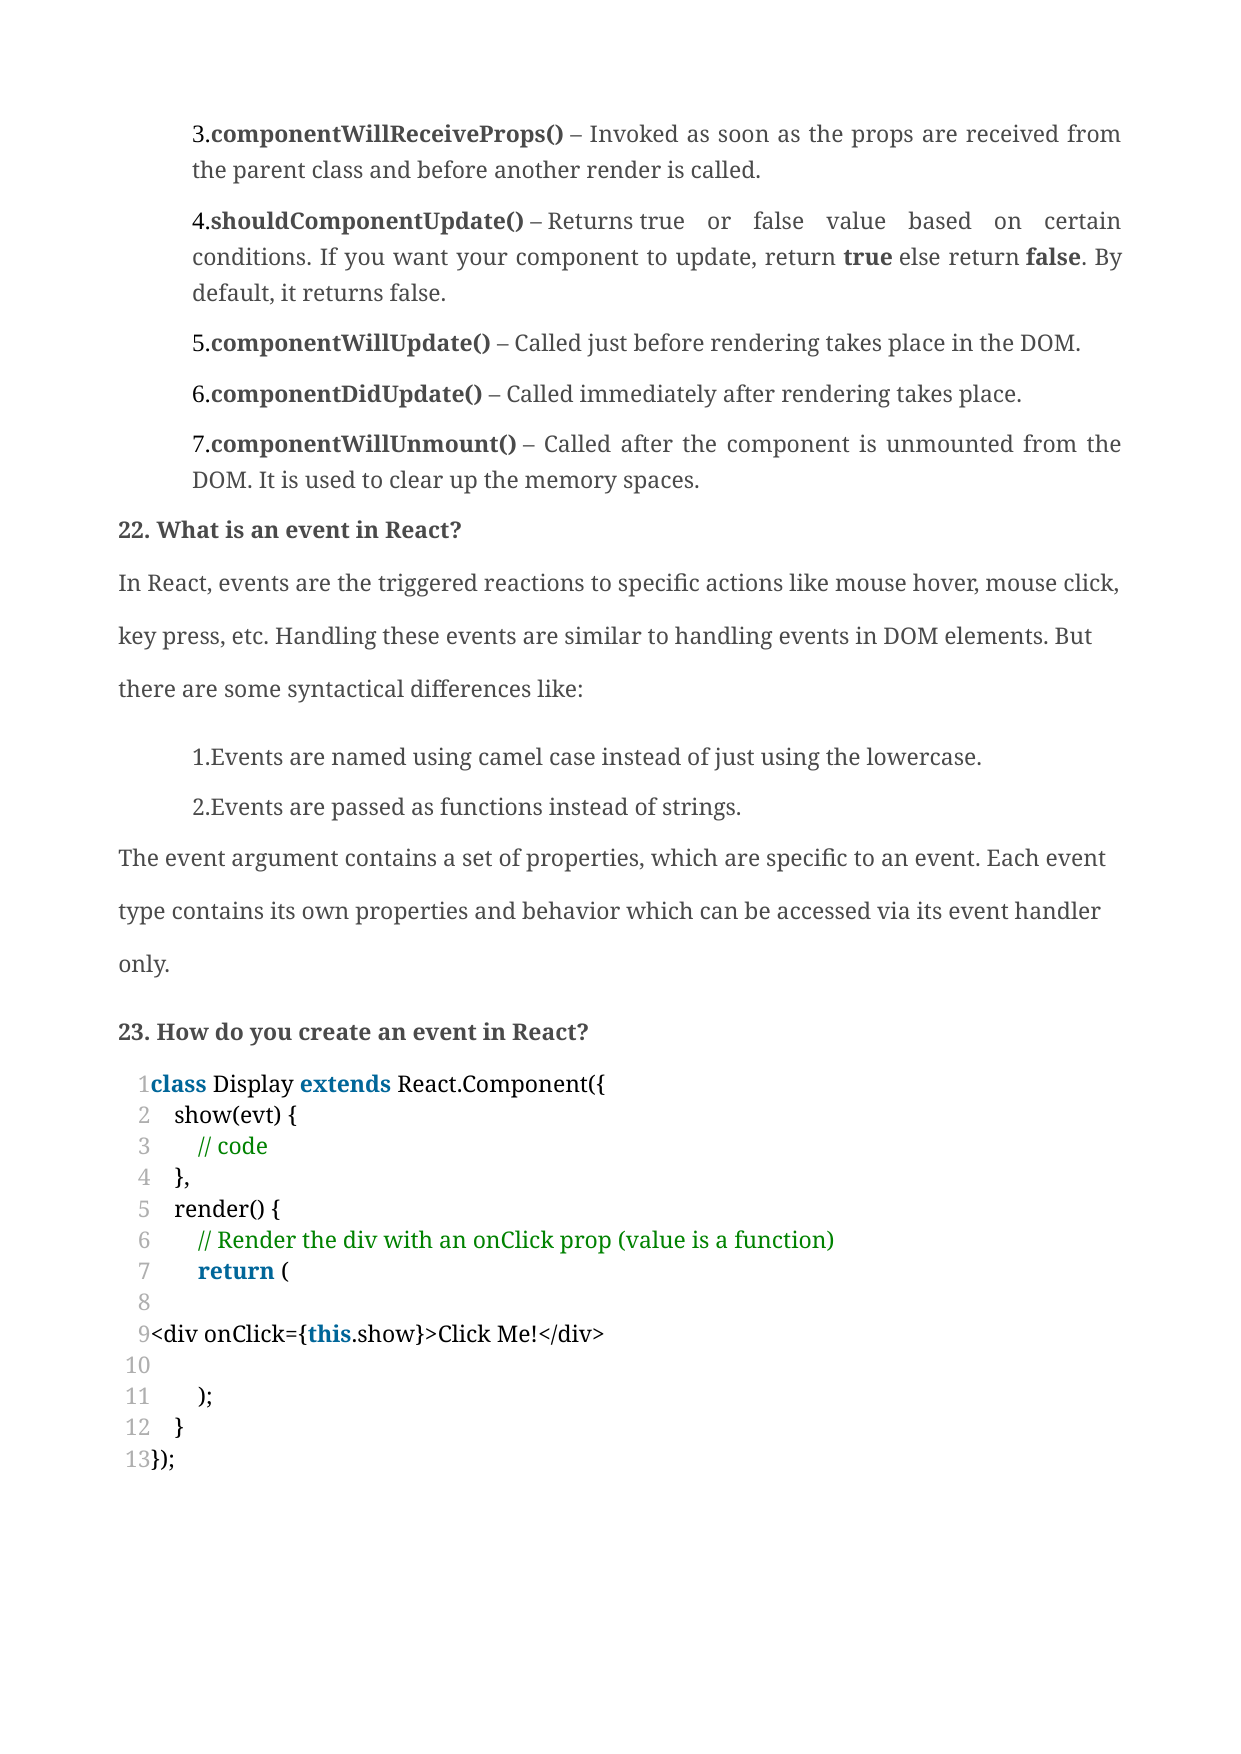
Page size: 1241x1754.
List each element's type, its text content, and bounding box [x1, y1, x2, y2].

list Events are passed as functions instead of strings. [118, 791, 1122, 822]
subtitle 22. What is an event in React? [118, 514, 1122, 546]
table_header class Display extends React.Component({ show(evt) { // code }, render() { // Render the div with an onClick prop (value is a function) return ( <div onClick={this.show}>Click Me!</div> ); } }); [150, 1068, 1122, 1474]
text In React, events are the triggered reactions to specific actions like mouse hover, mouse click, key press, etc. Handling these events are similar to handling events in DOM elements. But there are some syntactical differences like: [118, 567, 1122, 704]
list componentDidUpdate() – Called immediately after rendering takes place. [118, 377, 1122, 409]
text The event argument contains a set of properties, which are specific to an event. Each event type contains its own properties and behavior which can be accessed via its event handler only. [118, 842, 1122, 979]
subtitle 23. How do you create an event in React? [118, 1016, 1122, 1047]
list shouldComponentUpdate() – Returns true or false value based on certain conditions. If you want your component to update, return true else return false. By default, it returns false. [118, 204, 1122, 308]
list componentWillUnmount() – Called after the component is unmounted from the DOM. It is used to clear up the memory spaces. [118, 428, 1122, 495]
list Events are named using camel case instead of just using the lowercase. [118, 741, 1122, 772]
list componentWillReceiveProps() – Invoked as soon as the props are received from the parent class and before another render is called. [118, 118, 1122, 185]
list componentWillUpdate() – Called just before rendering takes place in the DOM. [118, 327, 1122, 358]
table_header 1 2 3 4 5 6 7 8 9 10 11 12 13 [118, 1068, 150, 1474]
